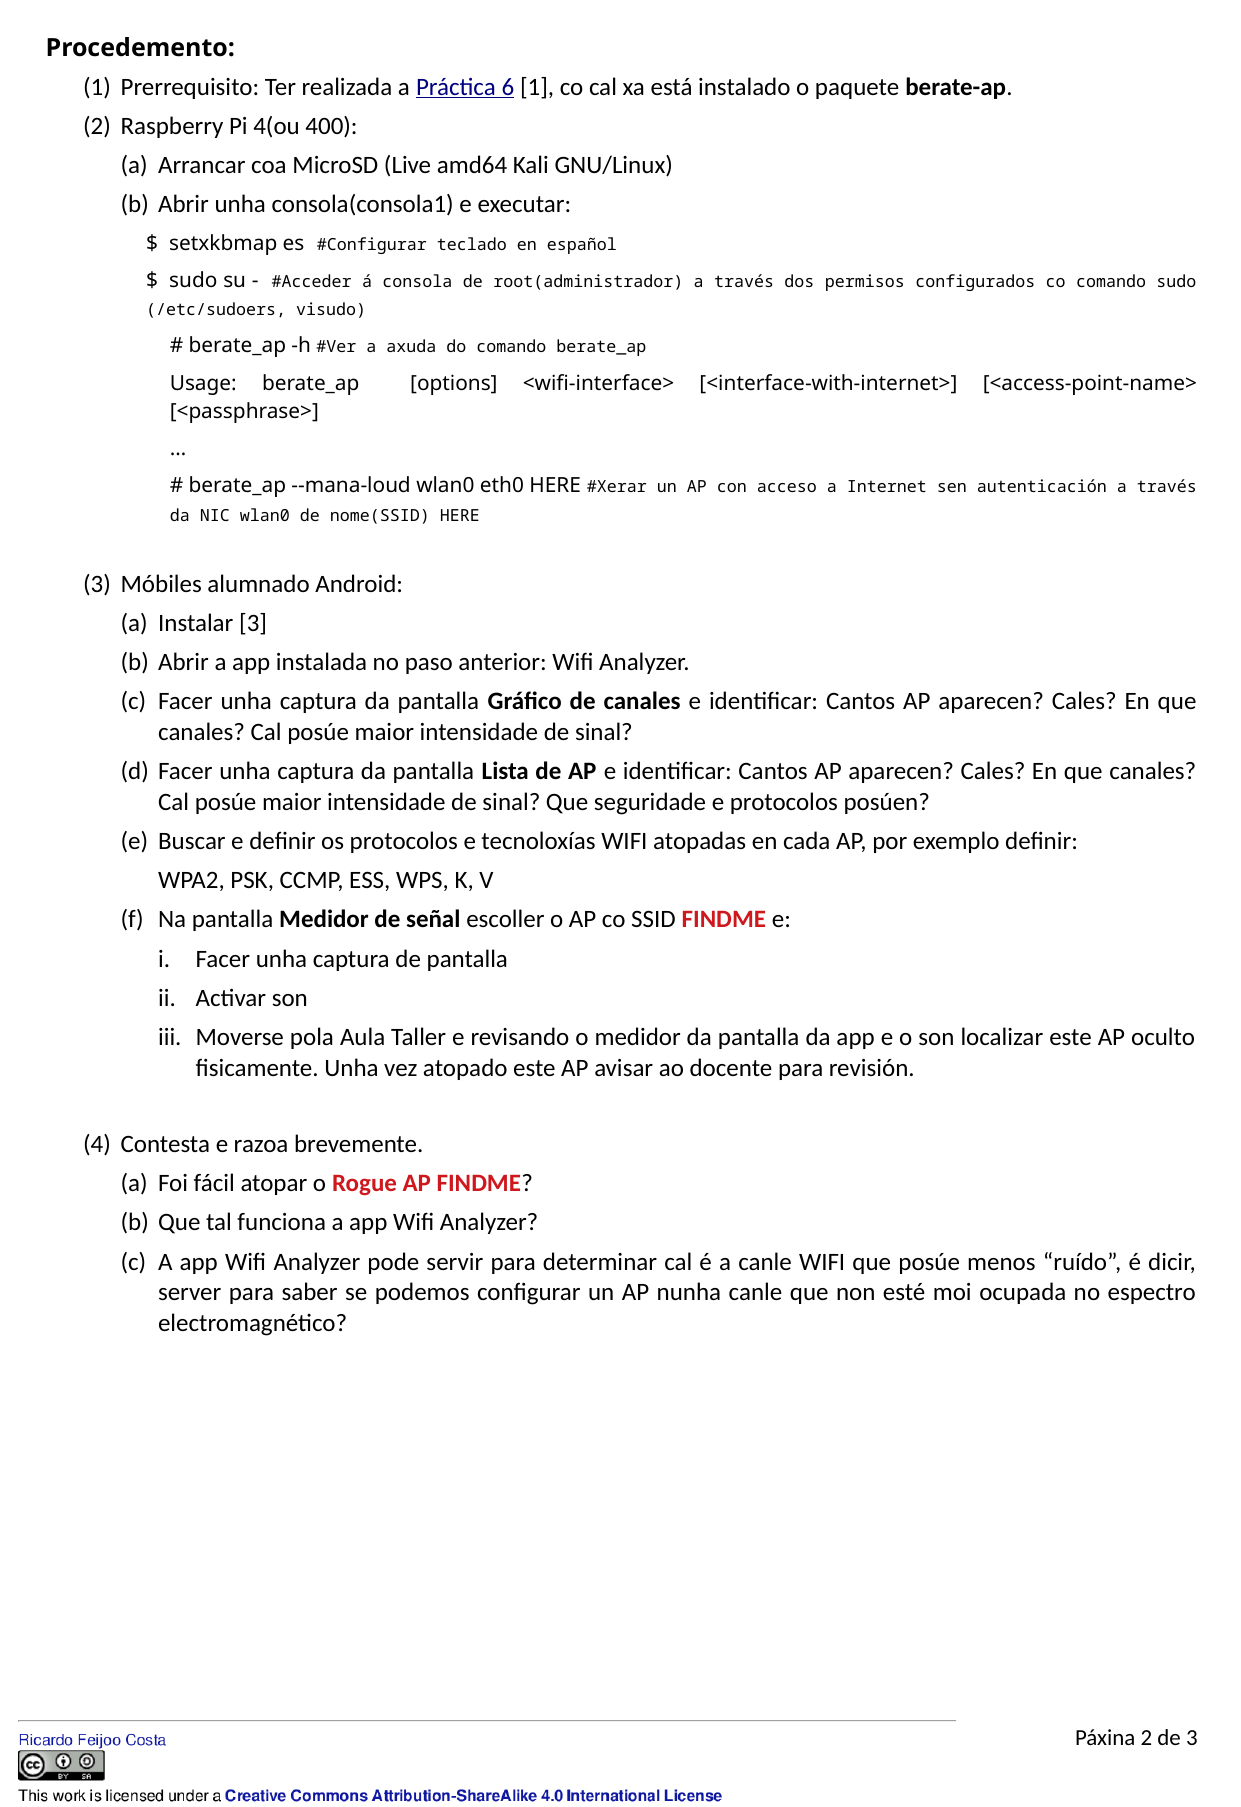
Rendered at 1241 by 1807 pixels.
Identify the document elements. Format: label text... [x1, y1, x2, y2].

list Contesta e razoa brevemente. [83, 1128, 1197, 1158]
list A app Wifi Analyzer pode servir para determinar cal é a canle WIFI que posúe menos “ruído”, é dicir, server para saber se podemos configurar un AP nunha canle que non esté moi ocupada no espectro electromagnético? [120, 1246, 1197, 1337]
picture [8, 1715, 957, 1806]
list Foi fácil atopar o Rogue AP FINDME? [120, 1167, 1197, 1198]
list Arrancar coa MicroSD (Live amd64 Kali GNU/Linux) [120, 149, 1197, 180]
list Móbiles alumnado Android: [83, 568, 1197, 598]
list Raspberry Pi 4(ou 400): [83, 110, 1197, 141]
list Moverse pola Aula Taller e revisando o medidor da pantalla da app e o son localizar este AP oculto fisicamente. Unha vez atopado este AP avisar ao docente para revisión. [158, 1021, 1197, 1082]
list Activar son [158, 982, 1197, 1013]
list Na pantalla Medidor de señal escoller o AP co SSID FINDME e: [120, 904, 1197, 934]
list Facer unha captura da pantalla Gráfico de canales e identificar: Cantos AP aparecen? Cales? En que canales? Cal posúe maior intensidade de sinal? [120, 686, 1197, 747]
list Abrir unha consola(consola1) e executar: [120, 188, 1197, 219]
list … [134, 433, 1197, 462]
list Buscar e definir os protocolos e tecnoloxías WIFI atopadas en cada AP, por exemplo definir: [120, 825, 1197, 856]
list # berate_ap -h #Ver a axuda do comando berate_ap [134, 331, 1197, 359]
list Que tal funciona a app Wifi Analyzer? [120, 1207, 1197, 1237]
list Abrir a app instalada no paso anterior: Wifi Analyzer. [120, 646, 1197, 677]
list Usage: berate_ap [options] <wifi-interface> [<interface-with-internet>] [<access-point-name> [<passphrase>] [134, 368, 1197, 425]
list Facer unha captura de pantalla [158, 943, 1197, 973]
list Facer unha captura da pantalla Lista de AP e identificar: Cantos AP aparecen? Cales? En que canales? Cal posúe maior intensidade de sinal? Que seguridade e protocolos posúen? [120, 755, 1197, 816]
list Prerrequisito: Ter realizada a Práctica 6 [1], co cal xa está instalado o paquete berate-ap. [83, 71, 1197, 101]
list # berate_ap --mana-loud wlan0 eth0 HERE #Xerar un AP con acceso a Internet sen autenticación a través da NIC wlan0 de nome(SSID) HERE [134, 471, 1197, 527]
list WPA2, PSK, CCMP, ESS, WPS, K, V [120, 864, 1197, 895]
list $ sudo su - #Acceder á consola de root(administrador) a través dos permisos configurados co comando sudo (/etc/sudoers, visudo) [110, 265, 1197, 322]
list $ setxkbmap es #Configurar teclado en español [110, 228, 1197, 256]
list Instalar [3] [120, 607, 1197, 637]
text Procedemento: [45, 30, 1197, 64]
